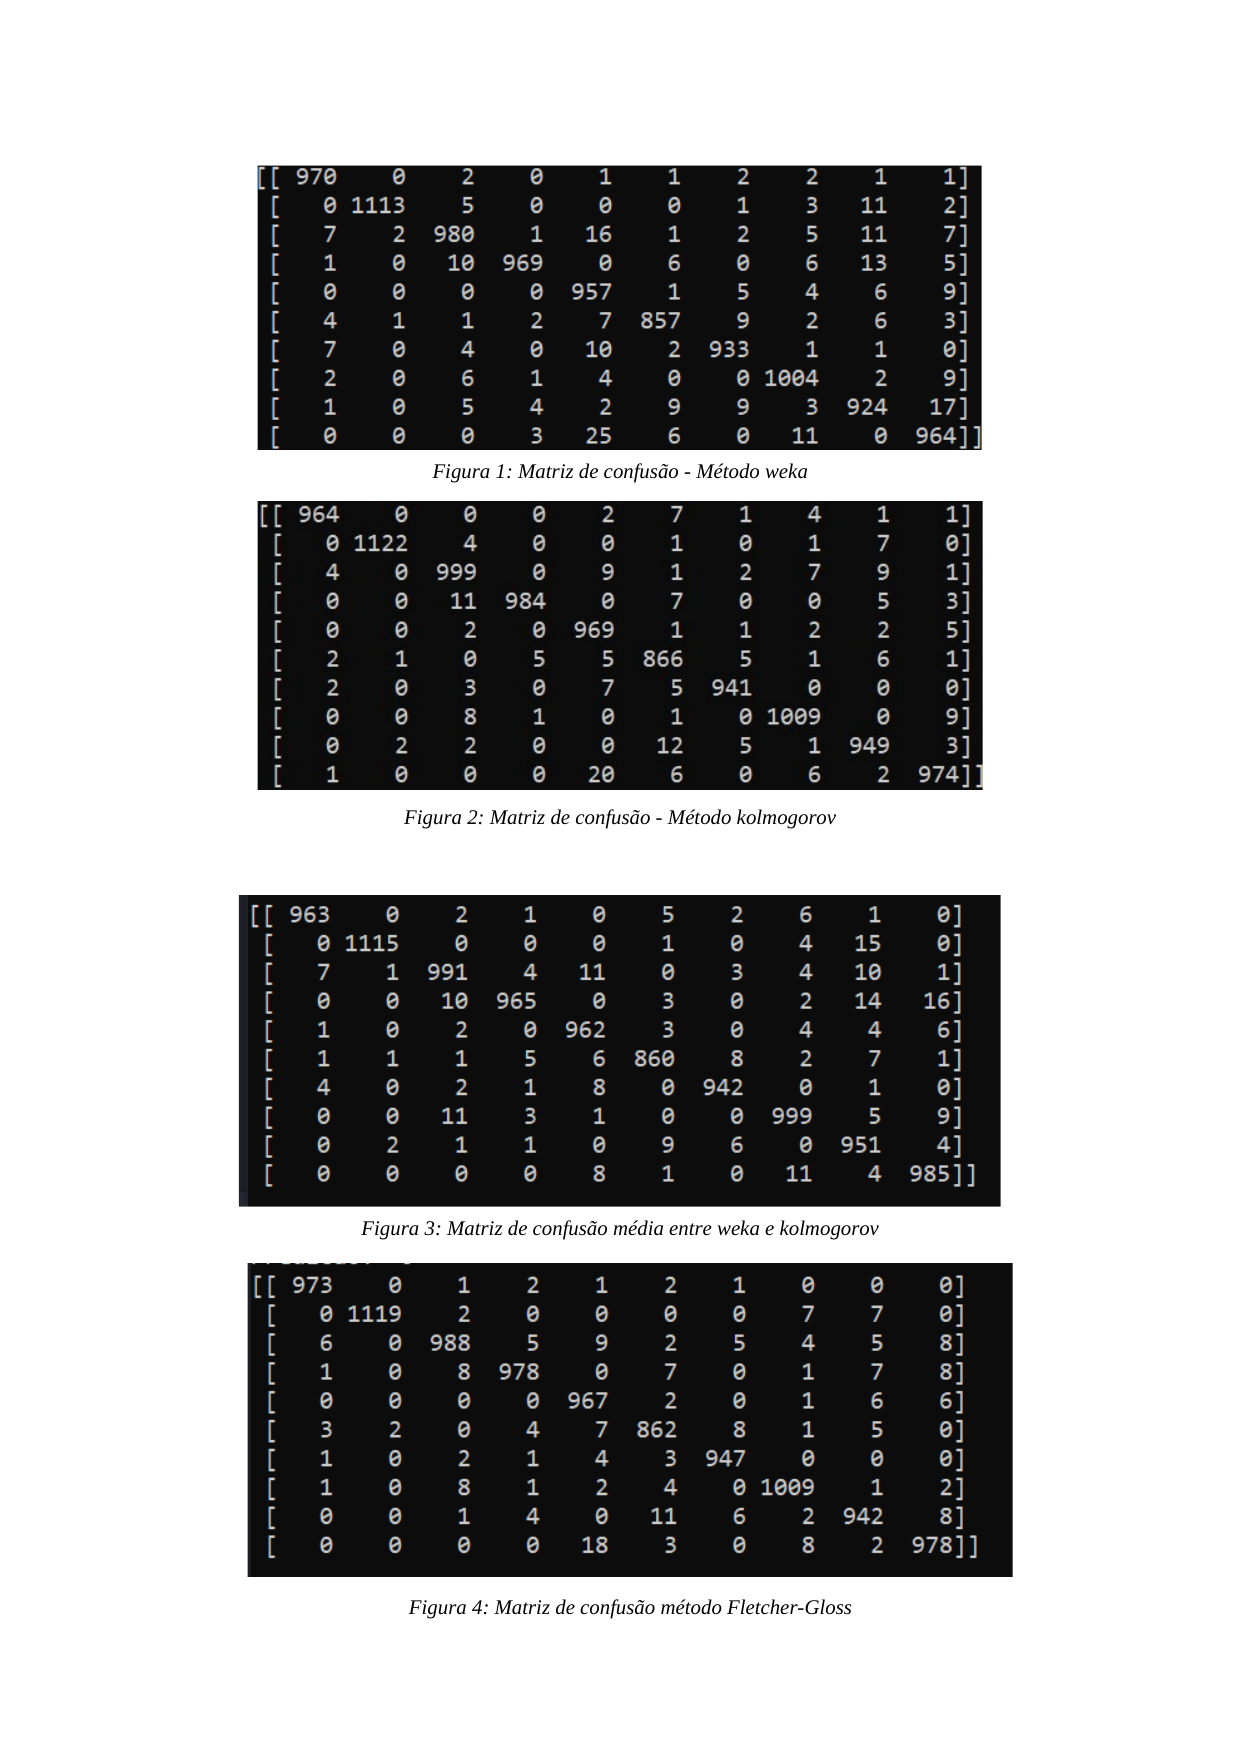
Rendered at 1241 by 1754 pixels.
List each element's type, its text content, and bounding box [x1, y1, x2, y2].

text Figura 4: Matriz de confusão método Fletcher-Gloss [248, 1577, 1013, 1619]
text Figura 1: Matriz de confusão - Método weka [258, 450, 983, 483]
picture [247, 1263, 1013, 1577]
picture [238, 895, 1002, 1208]
picture [257, 501, 983, 790]
text Figura 2: Matriz de confusão - Método kolmogorov [258, 790, 983, 829]
picture [257, 162, 983, 450]
text Figura 3: Matriz de confusão média entre weka e kolmogorov [239, 1208, 1001, 1240]
